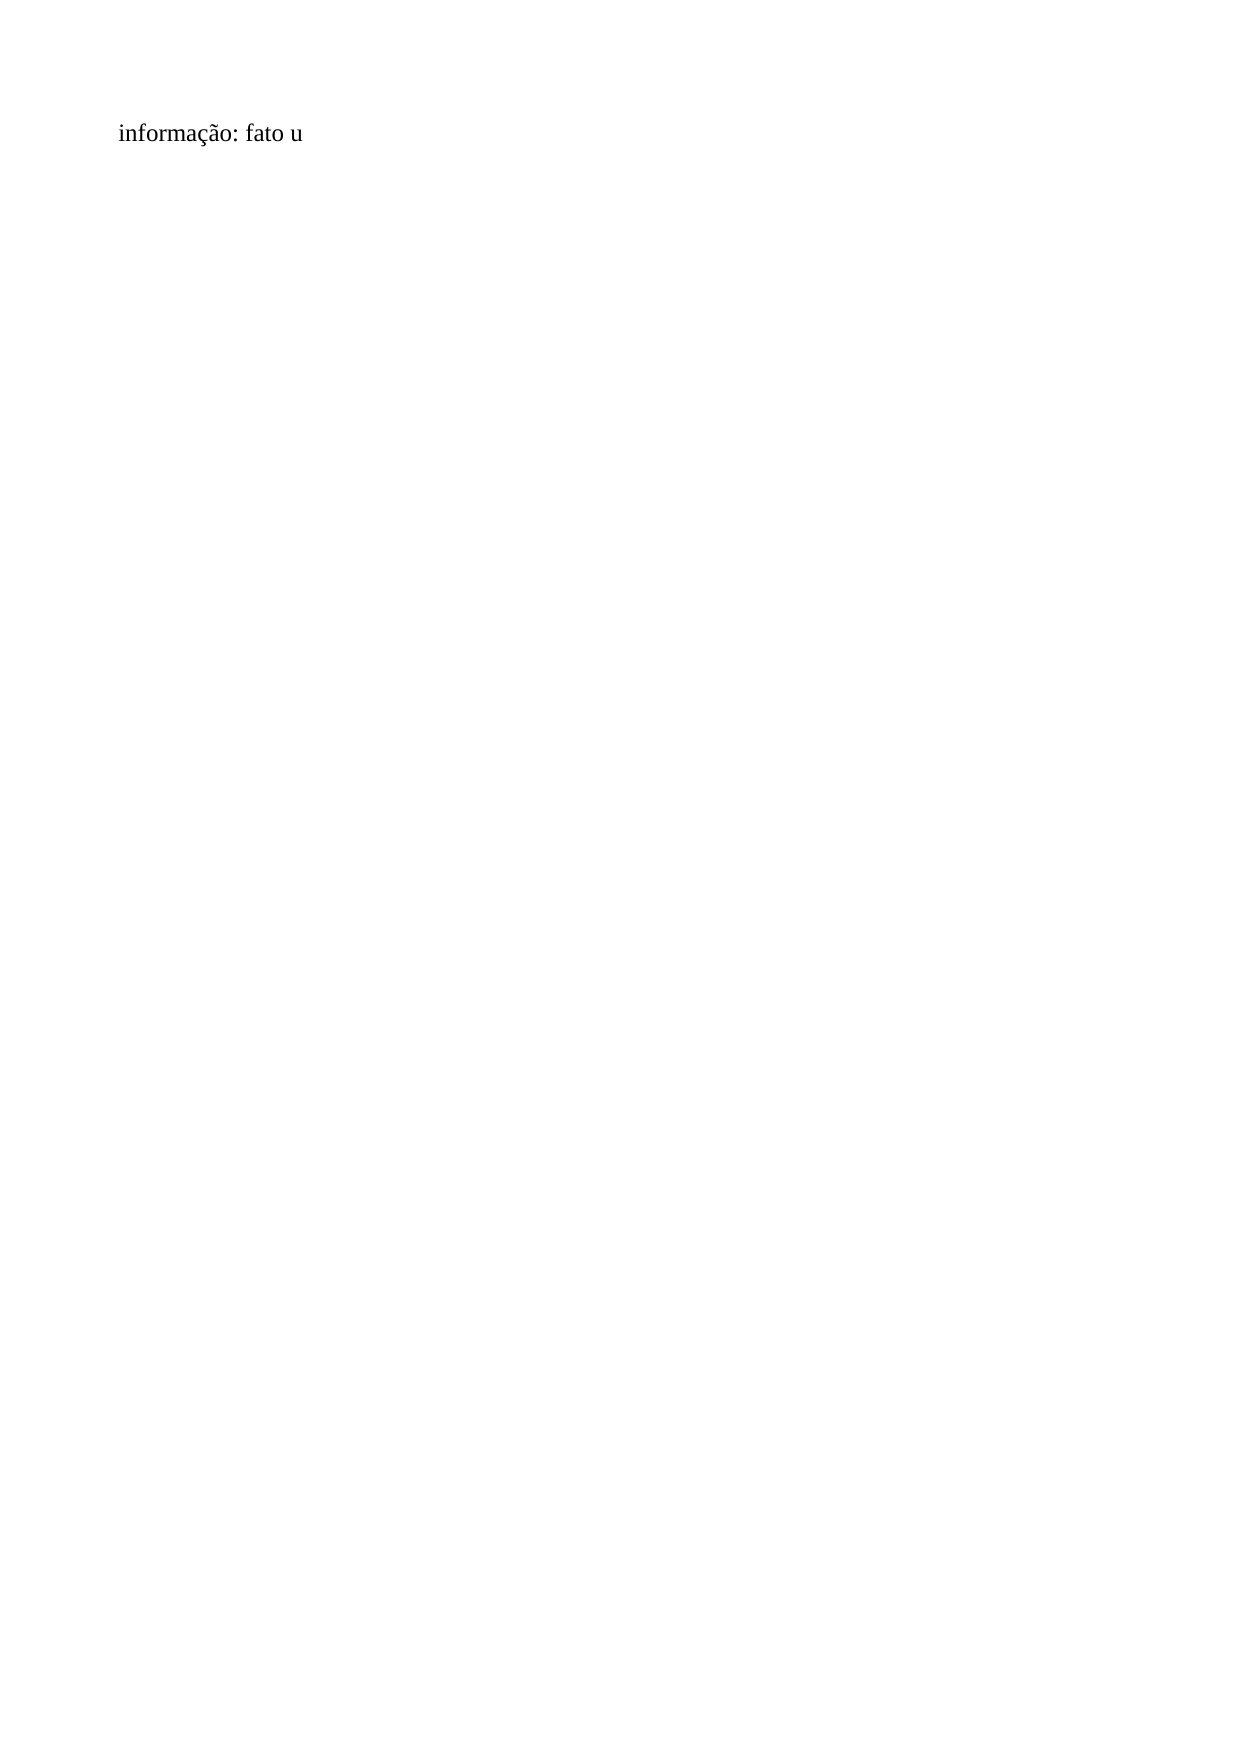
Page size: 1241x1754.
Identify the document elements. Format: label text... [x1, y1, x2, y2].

text informação: fato u [118, 118, 1122, 147]
